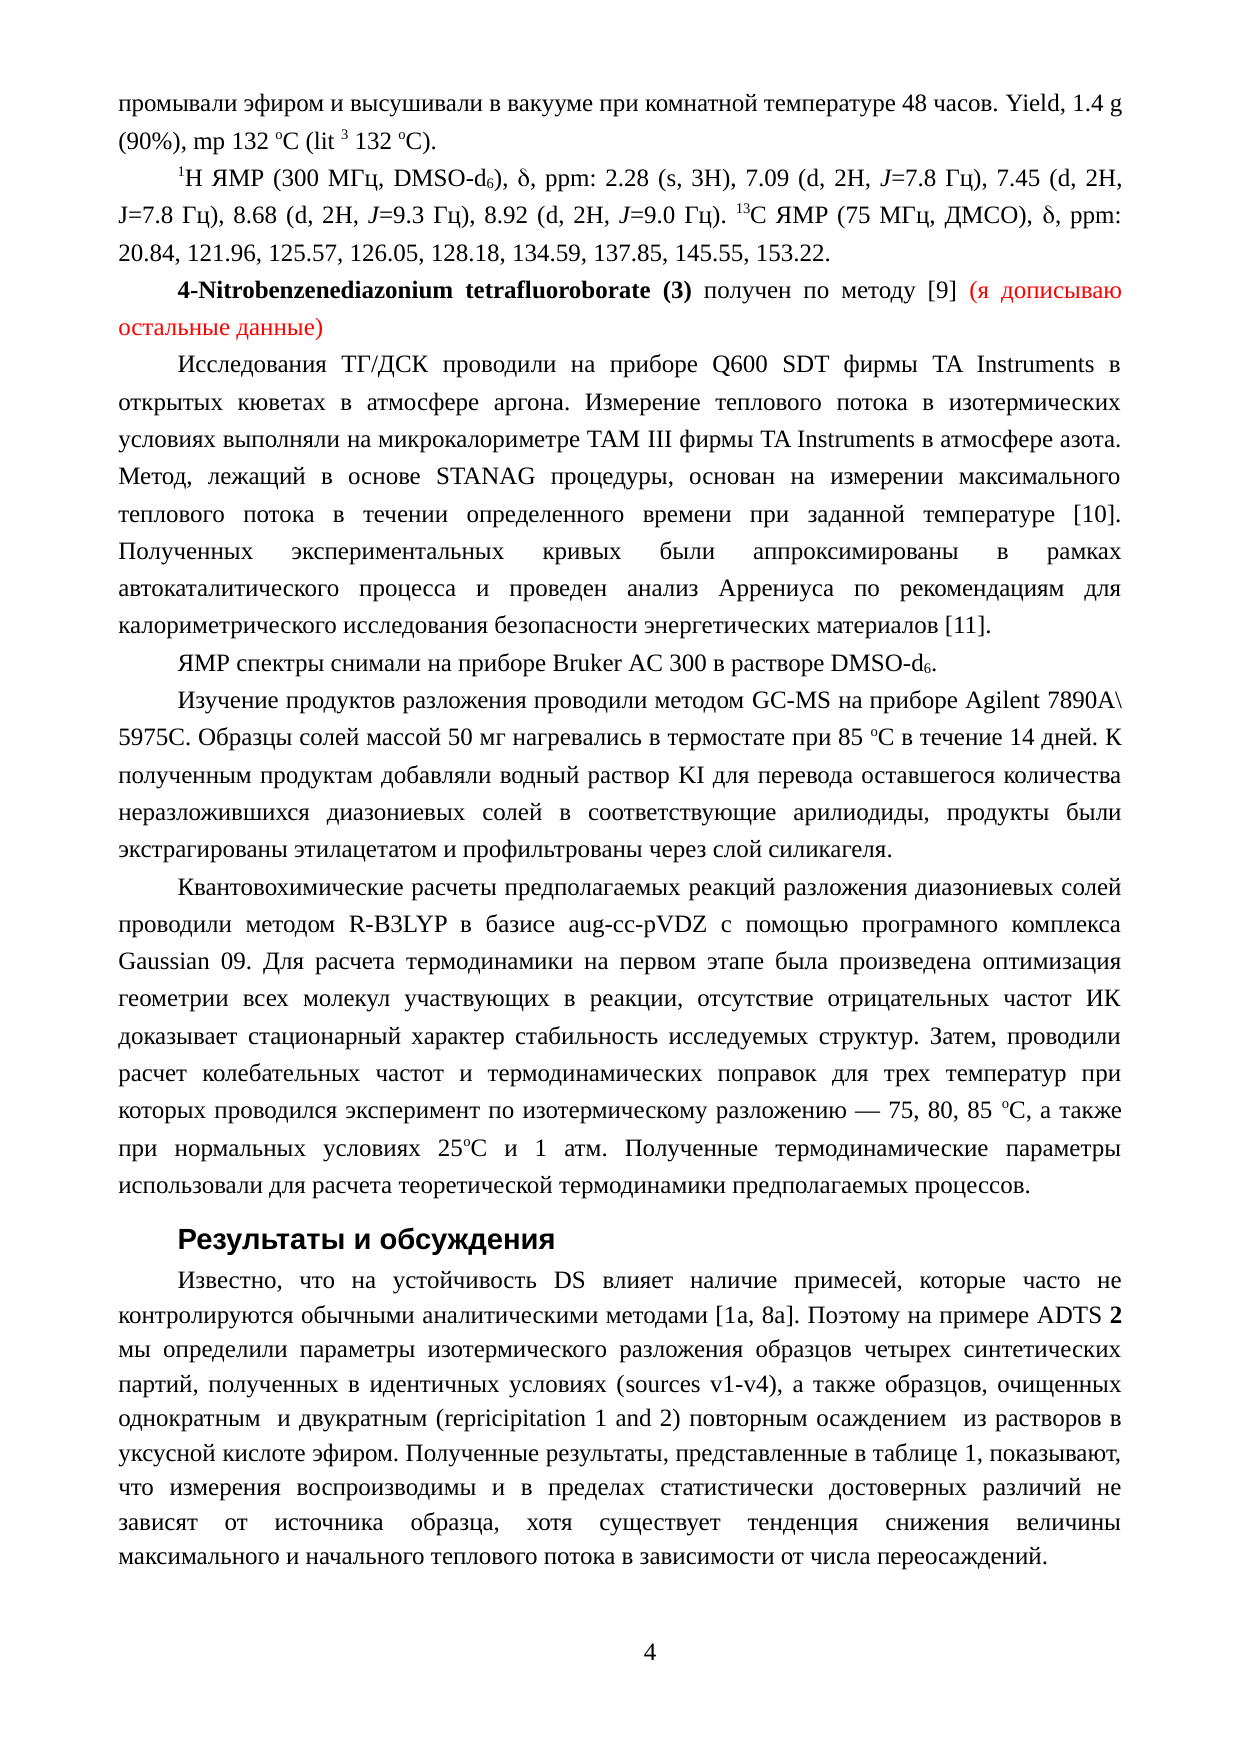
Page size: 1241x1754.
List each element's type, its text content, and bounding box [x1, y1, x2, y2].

text Исследования ТГ/ДСК проводили на приборе Q600 SDT фирмы TA Instruments в открытых кюветах в атмосфере аргона. Измерение теплового потока в изотермических условиях выполняли на микрокалориметре TAM III фирмы TA Instruments в атмосфере азота. Метод, лежащий в основе STANAG процедуры, основан на измерении максимального теплового потока в течении определенного времени при заданной температуре [10]. Полученных экспериментальных кривых были аппроксимированы в рамках автокаталитического процесса и проведен анализ Аррениуса по рекомендациям для калориметрического исследования безопасности энергетических материалов [11]. [118, 349, 1122, 639]
text ЯМР спектры снимали на приборе Bruker AC 300 в растворе DMSO-d6. [118, 648, 1122, 677]
text Известно, что на устойчивость DS влияет наличие примесей, которые часто не контролируются обычными аналитическими методами [1a, 8a]. Поэтому на примере ADTS 2 мы определили параметры изотермического разложения образцов четырех синтетических партий, полученных в идентичных условиях (sources v1-v4), а также образцов, очищенных однократным и двукратным (repricipitation 1 and 2) повторным осаждением из растворов в уксусной кислоте эфиром. Полученные результаты, представленные в таблице 1, показывают, что измерения воспроизводимы и в пределах статистически достоверных различий не зависят от источника образца, хотя существует тенденция снижения величины максимального и начального теплового потока в зависимости от числа переосаждений. [118, 1266, 1122, 1570]
text 1H ЯМР (300 МГц, DMSO-d6), , ppm: 2.28 (s, 3H), 7.09 (d, 2H, J=7.8 Гц), 7.45 (d, 2H, J=7.8 Гц), 8.68 (d, 2H, J=9.3 Гц), 8.92 (d, 2H, J=9.0 Гц). 13C ЯМР (75 МГц, ДМСО), , ppm: 20.84, 121.96, 125.57, 126.05, 128.18, 134.59, 137.85, 145.55, 153.22. [118, 163, 1122, 266]
text Изучение продуктов разложения проводили методом GC-MS на приборе Agilent 7890A\5975C. Образцы солей массой 50 мг нагревались в термостате при 85 оС в течение 14 дней. К полученным продуктам добавляли водный раствор KI для перевода оставшегося количества неразложившихся диазониевых солей в соответствующие арилиодиды, продукты были экстрагированы этилацетатом и профильтрованы через слой силикагеля. [118, 685, 1122, 863]
text промывали эфиром и высушивали в вакууме при комнатной температуре 48 часов. Yield, 1.4 g (90%), mp 132 oC (lit 3 132 oC). [118, 88, 1122, 154]
text 4-Nitrobenzenediazonium tetrafluoroborate (3) получен по методу [9] (я дописываю остальные данные) [118, 275, 1122, 341]
text Квантовохимические расчеты предполагаемых реакций разложения диазониевых солей проводили методом R-B3LYP в базисе aug-cc-pVDZ с помощью програмного комплекса Gaussian 09. Для расчета термодинамики на первом этапе была произведена оптимизация геометрии всех молекул участвующих в реакции, отсутствие отрицательных частот ИК доказывает стационарный характер стабильность исследуемых структур. Затем, проводили расчет колебательных частот и термодинамических поправок для трех температур при которых проводился эксперимент по изотермическому разложению — 75, 80, 85 оС, а также при нормальных условиях 25оС и 1 атм. Полученные термодинамические параметры использовали для расчета теоретической термодинамики предполагаемых процессов. [118, 872, 1122, 1199]
subtitle Результаты и обсуждения [118, 1222, 1122, 1256]
